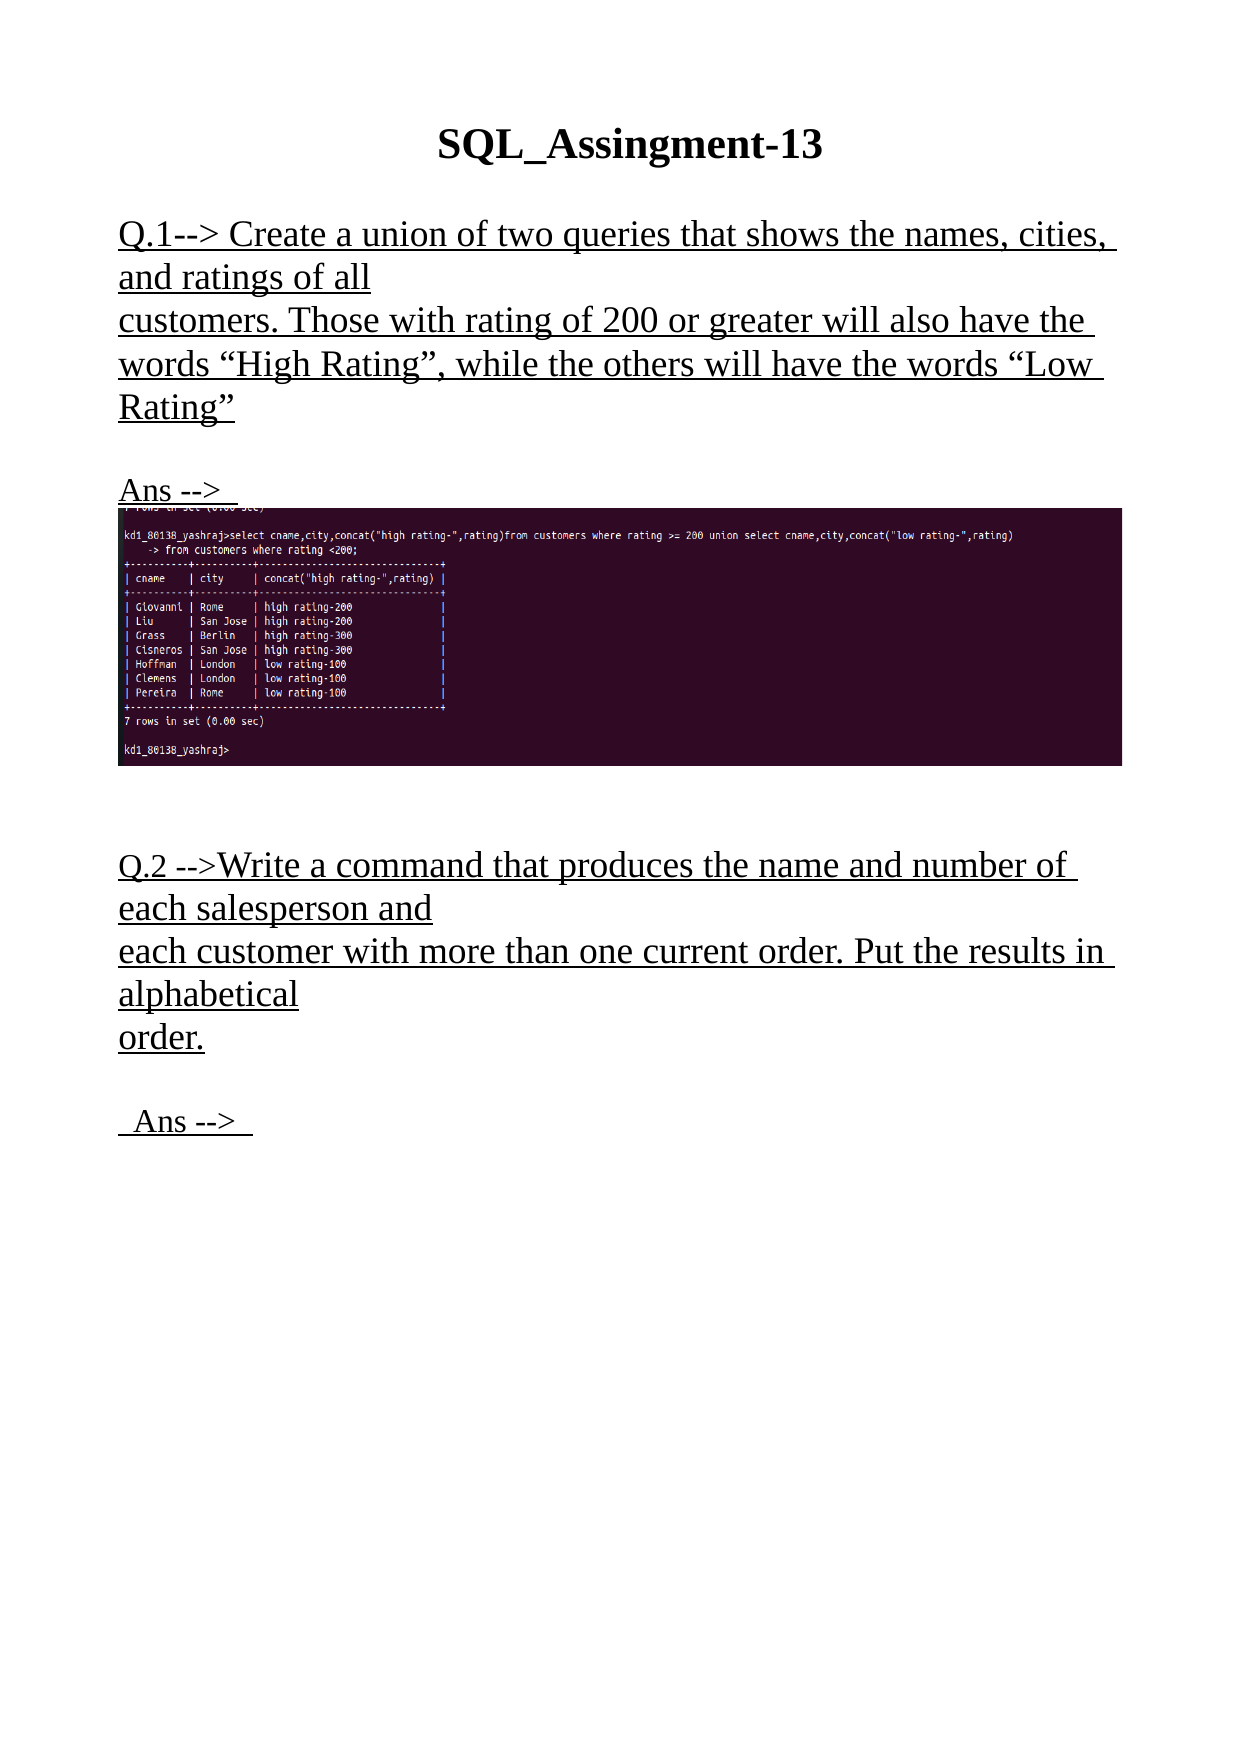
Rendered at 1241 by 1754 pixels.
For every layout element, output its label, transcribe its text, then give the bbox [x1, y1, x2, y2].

text each customer with more than one current order. Put the results in alphabetical [118, 928, 1122, 1015]
text Q.2 -->Write a command that produces the name and number of each salesperson and [118, 842, 1122, 928]
picture [118, 508, 1123, 766]
text Q.1--> Create a union of two queries that shows the names, cities, and ratings of all [118, 212, 1122, 298]
text order. [118, 1015, 1122, 1058]
text customers. Those with rating of 200 or greater will also have the words “High Rating”, while the others will have the words “Low Rating” [118, 298, 1122, 427]
text SQL_Assingment-13 [118, 118, 1122, 168]
text Ans --> [118, 1101, 1122, 1139]
text Ans --> [118, 470, 1122, 508]
